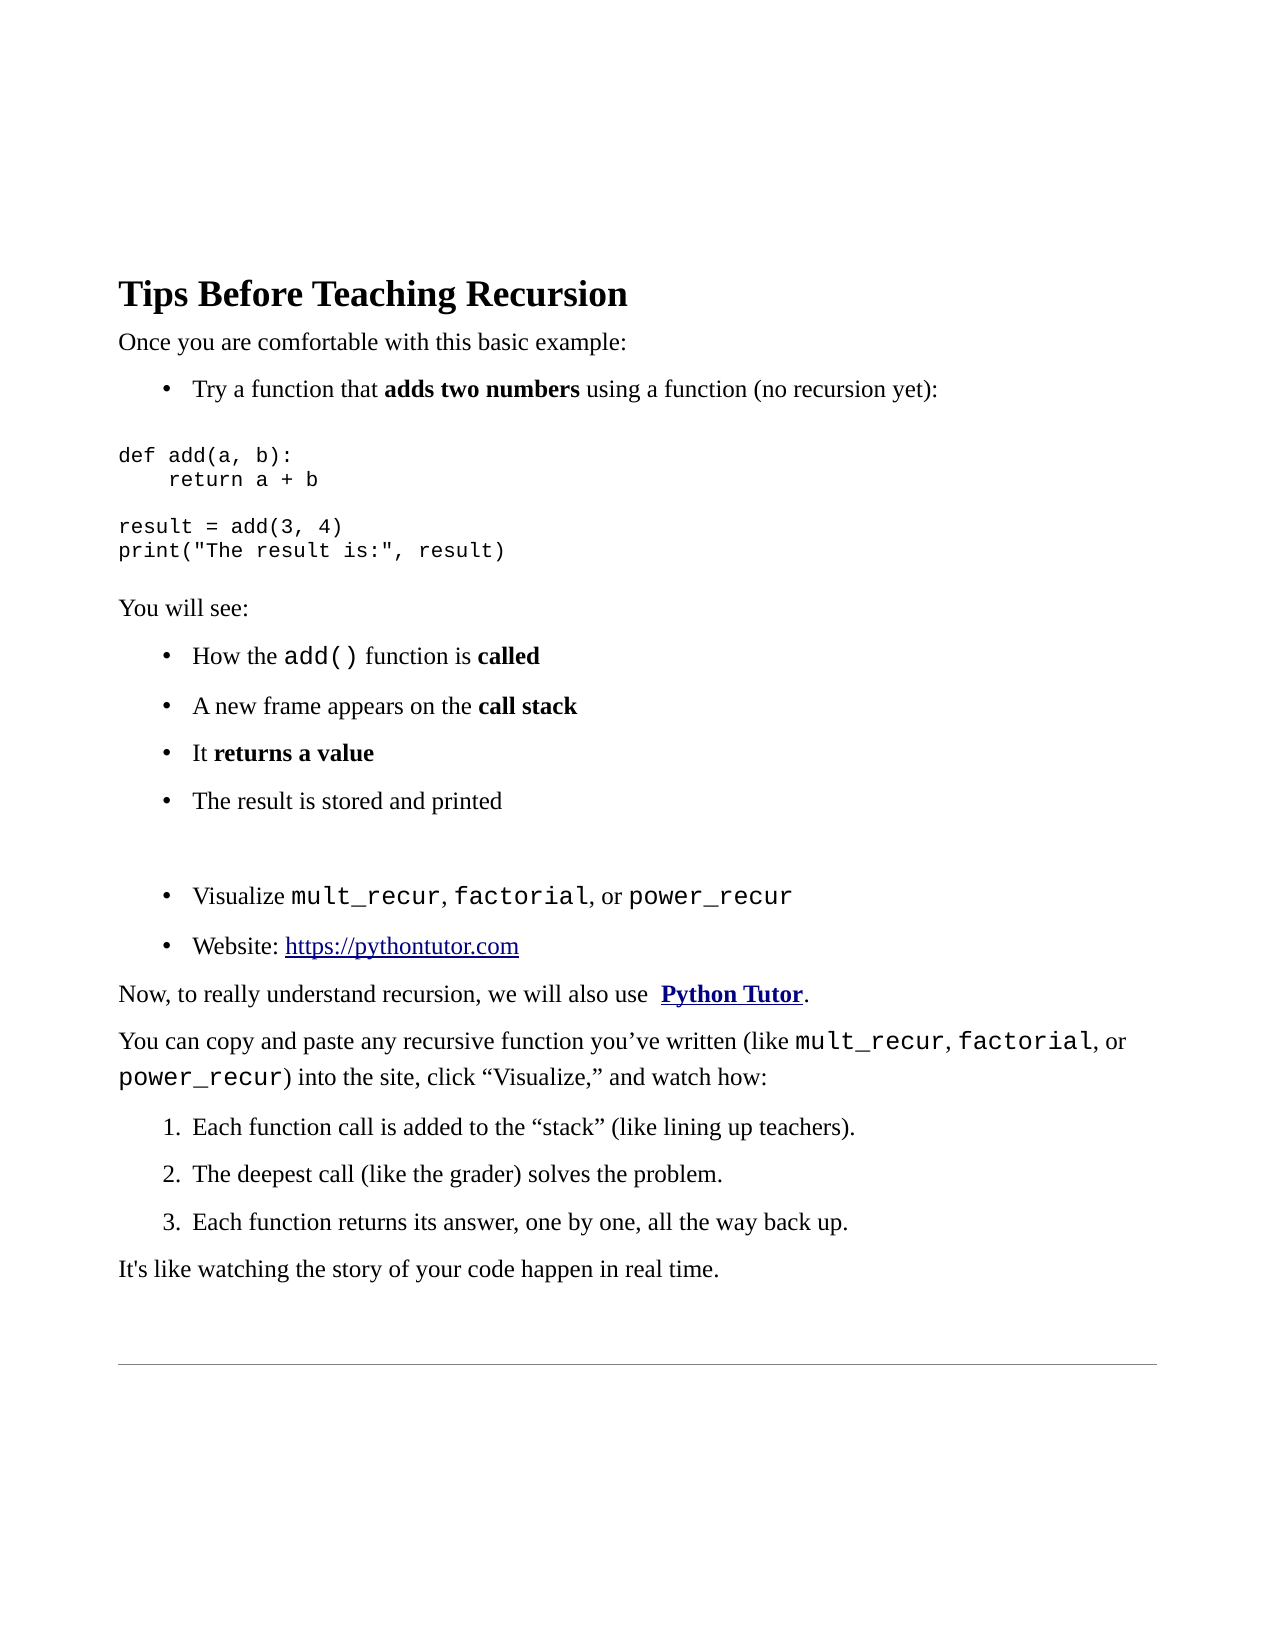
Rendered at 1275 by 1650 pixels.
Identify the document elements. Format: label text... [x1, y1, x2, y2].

text It's like watching the story of your code happen in real time. [118, 1254, 1157, 1283]
list The deepest call (like the grader) solves the problem. [162, 1159, 1157, 1188]
list Try a function that adds two numbers using a function (no recursion yet): [162, 374, 1157, 403]
subtitle Tips Before Teaching Recursion [118, 271, 1157, 314]
text You will see: [118, 593, 1157, 622]
list How the add() function is called [162, 641, 1157, 672]
text result = add(3, 4) [118, 516, 1157, 540]
list Each function returns its answer, one by one, all the way back up. [162, 1207, 1157, 1236]
list A new frame appears on the call stack [162, 691, 1157, 719]
text def add(a, b): [118, 446, 1157, 469]
text Once you are comfortable with this basic example: [118, 327, 1157, 355]
text print("The result is:", result) [118, 540, 1157, 564]
list The result is stored and printed [162, 786, 1157, 815]
text You can copy and paste any recursive function you’ve written (like mult_recur, factorial, or power_recur) into the site, click “Visualize,” and watch how: [118, 1026, 1157, 1092]
text return a + b [118, 469, 1157, 493]
list Website: https://pythontutor.com [162, 931, 1157, 960]
list Visualize mult_recur, factorial, or power_recur [162, 881, 1157, 912]
list It returns a value [162, 738, 1157, 767]
text Now, to really understand recursion, we will also use Python Tutor. [118, 979, 1157, 1008]
list Each function call is added to the “stack” (like lining up teachers). [162, 1112, 1157, 1140]
